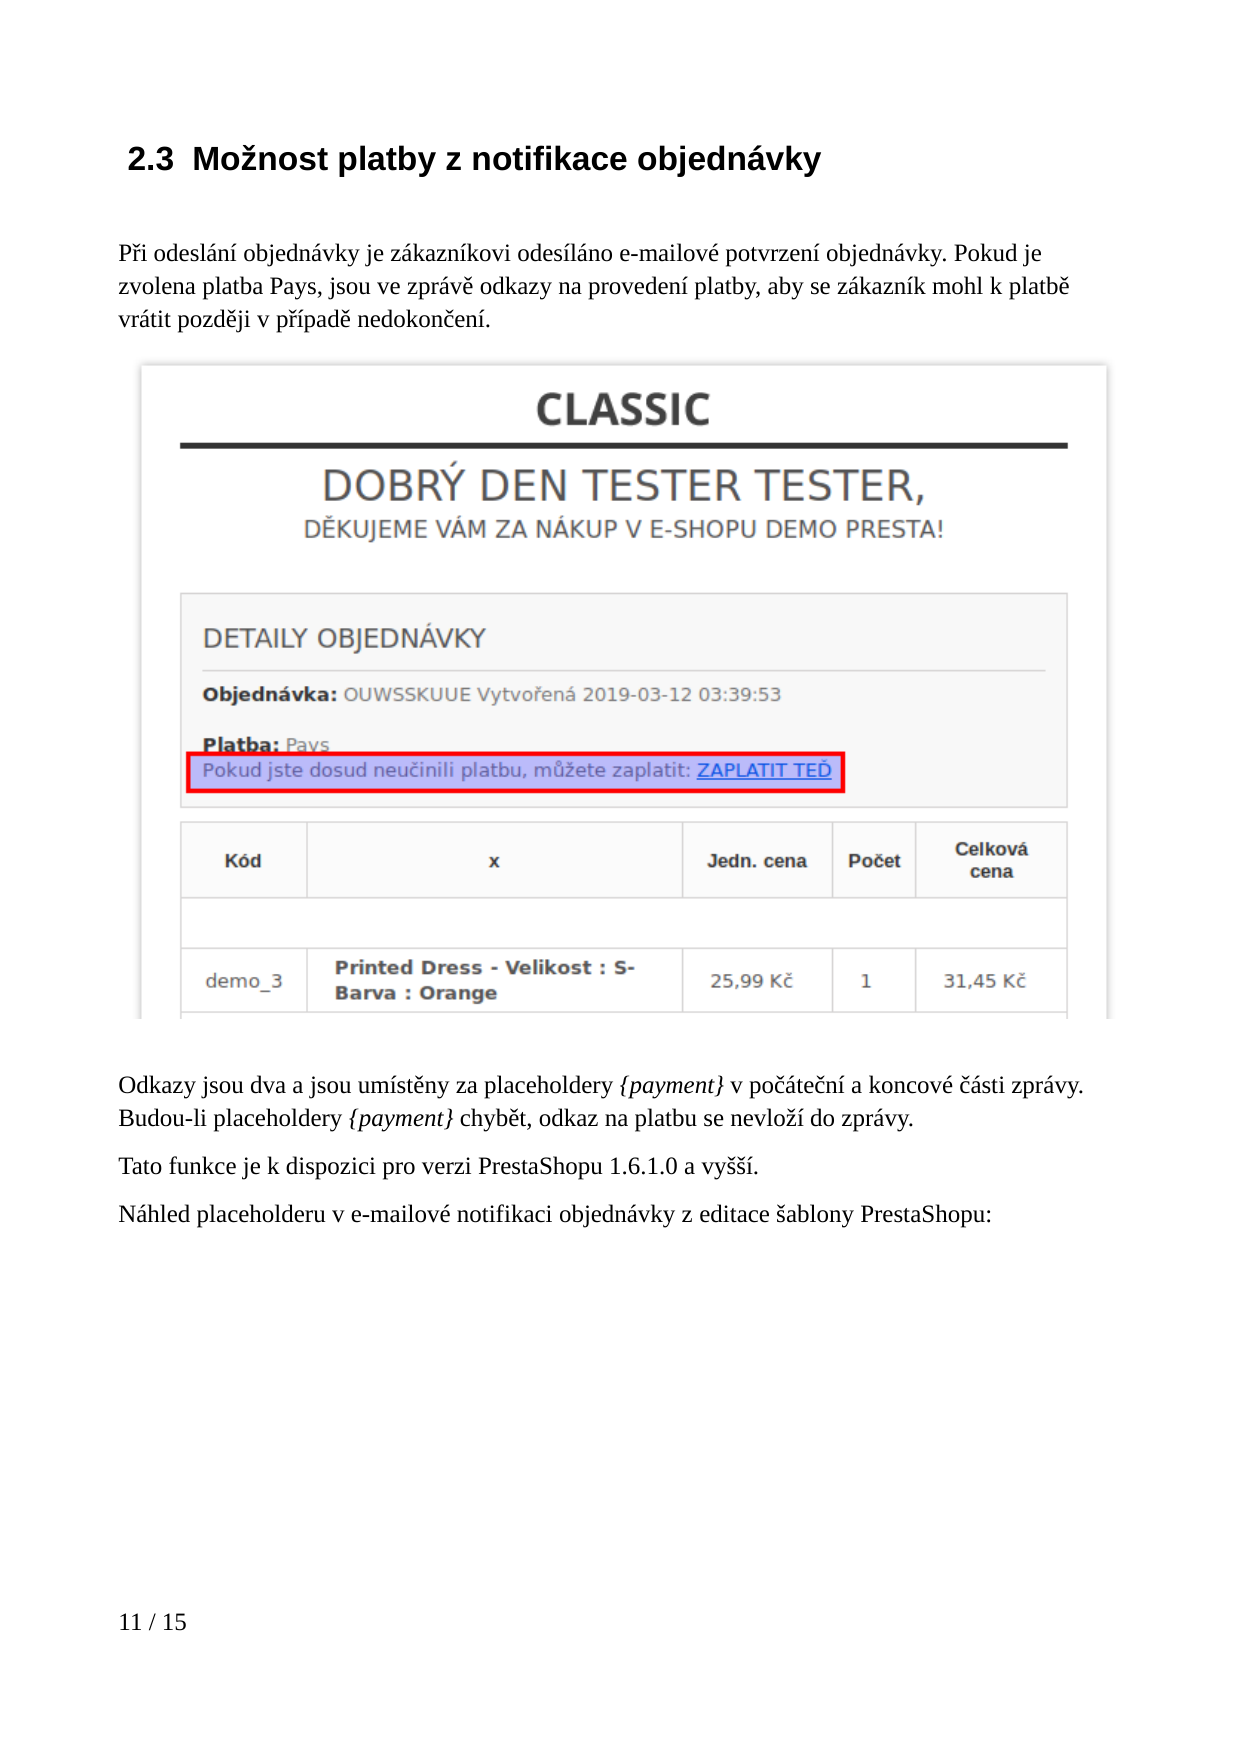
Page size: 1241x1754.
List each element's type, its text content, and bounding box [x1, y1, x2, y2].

text Odkazy jsou dva a jsou umístěny za placeholdery {payment} v počáteční a koncové části zprávy. Budou-li placeholdery {payment} chybět, odkaz na platbu se nevloží do zprávy. [118, 1071, 1122, 1132]
text Náhled placeholderu v e-mailové notifikaci objednávky z editace šablony PrestaShopu: [118, 1199, 1122, 1227]
text Tato funkce je k dispozici pro verzi PrestaShopu 1.6.1.0 a vyšší. [118, 1151, 1122, 1180]
subtitle Možnost platby z notifikace objednávky [118, 139, 1122, 178]
text Při odeslání objednávky je zákazníkovi odesíláno e-mailové potvrzení objednávky. Pokud je zvolena platba Pays, jsou ve zprávě odkazy na provedení platby, aby se zákazník mohl k platbě vrátit později v případě nedokončení. [118, 238, 1122, 332]
picture [118, 351, 1123, 1019]
